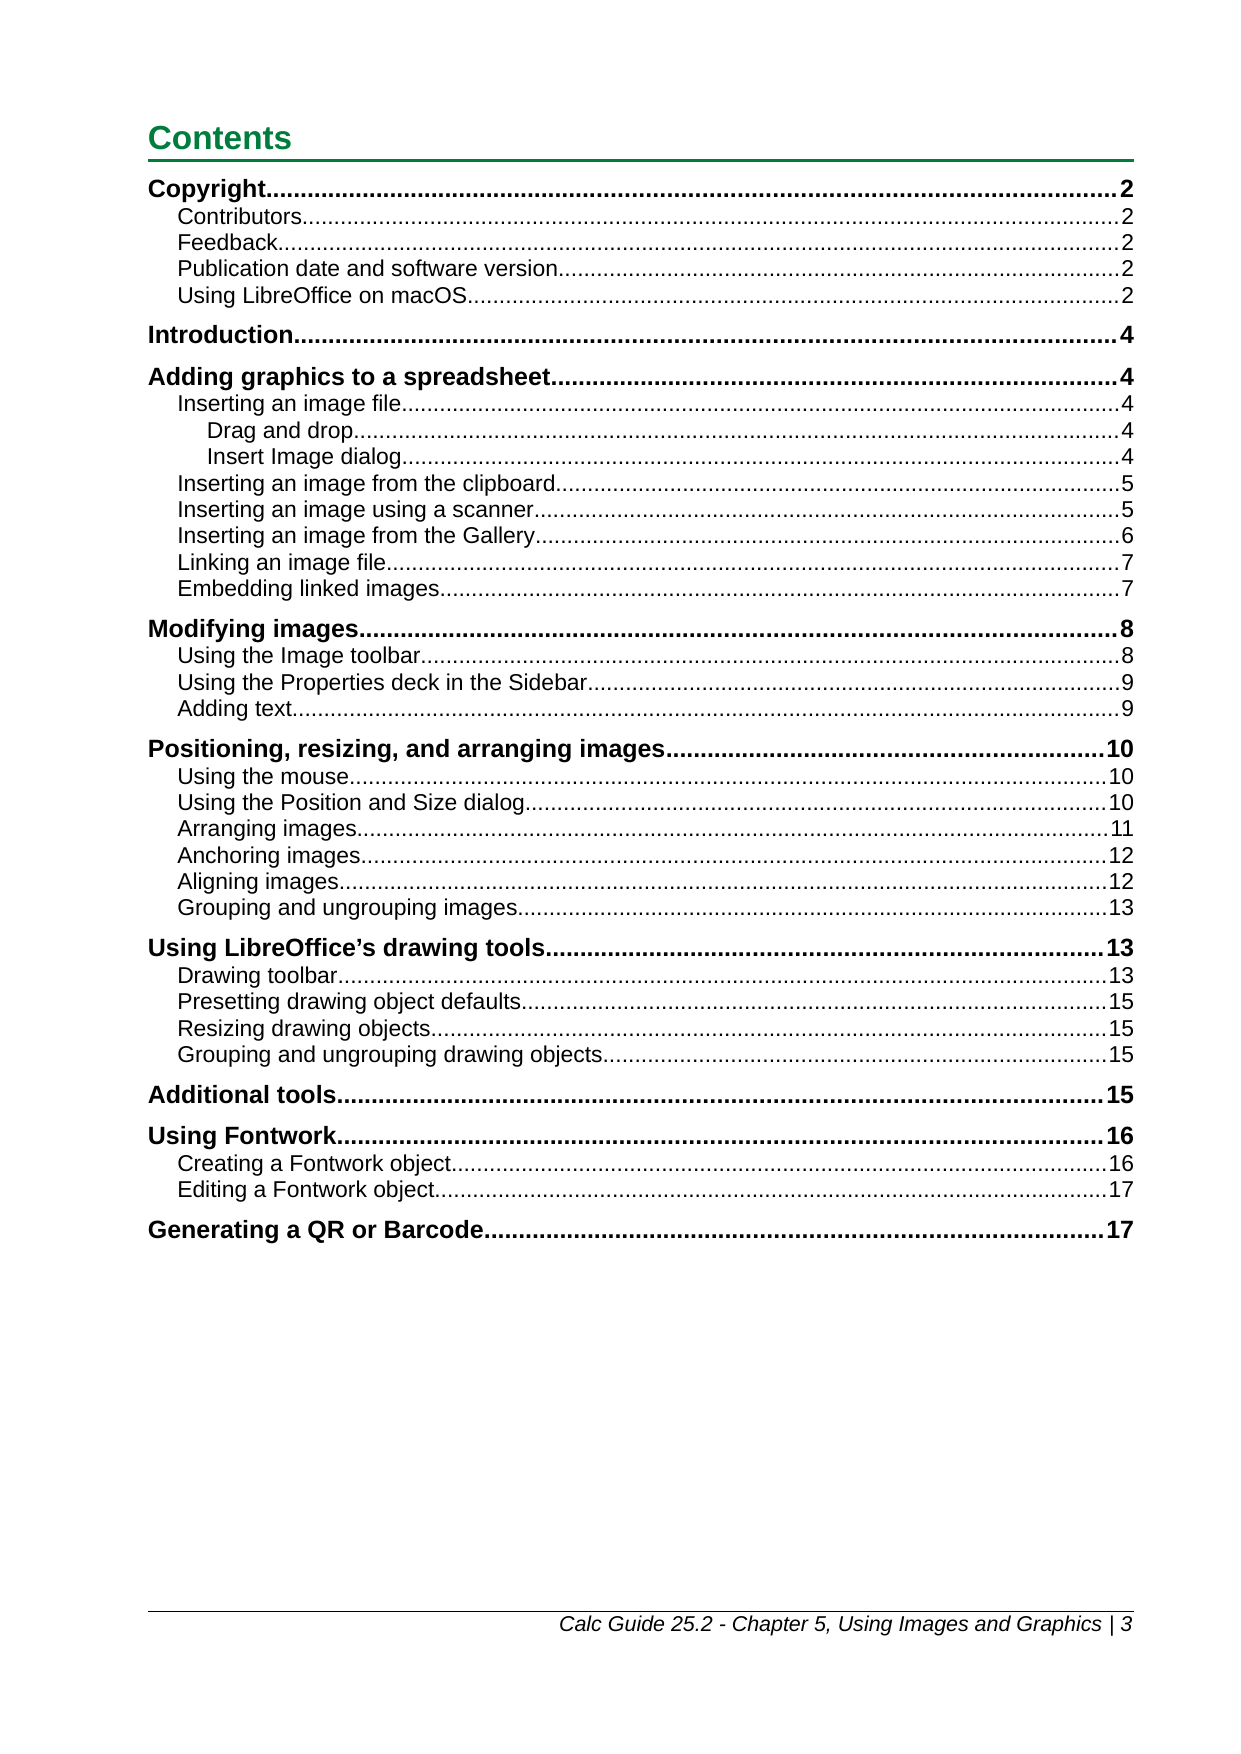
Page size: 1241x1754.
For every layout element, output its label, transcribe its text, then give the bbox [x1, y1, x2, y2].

text Feedback 2 [177, 229, 1134, 255]
text Positioning, resizing, and arranging images 10 [148, 734, 1134, 763]
text Adding text 9 [177, 695, 1134, 721]
text Using the mouse 10 [177, 763, 1134, 789]
text Introduction 4 [148, 321, 1134, 349]
text Using LibreOffice’s drawing tools 13 [148, 933, 1134, 962]
subtitle Contents [148, 118, 1134, 159]
text Additional tools 15 [148, 1080, 1134, 1108]
text Adding graphics to a spreadsheet 4 [148, 362, 1134, 390]
text Using Fontwork 16 [148, 1121, 1134, 1149]
text Grouping and ungrouping drawing objects 15 [177, 1041, 1134, 1067]
text Using the Image toolbar 8 [177, 642, 1134, 669]
text Inserting an image from the Gallery 6 [177, 522, 1134, 548]
text Linking an image file 7 [177, 548, 1134, 575]
text Inserting an image file 4 [177, 390, 1134, 417]
text Drag and drop 4 [207, 417, 1134, 443]
text Anchoring images 12 [177, 842, 1134, 868]
text Creating a Fontwork object 16 [177, 1149, 1134, 1176]
text Publication date and software version 2 [177, 255, 1134, 282]
text Inserting an image using a scanner 5 [177, 496, 1134, 522]
text Grouping and ungrouping images 13 [177, 894, 1134, 921]
text Presetting drawing object defaults 15 [177, 988, 1134, 1014]
text Embedding linked images 7 [177, 575, 1134, 601]
text Arranging images 11 [177, 815, 1134, 842]
text Contributors 2 [177, 203, 1134, 229]
text Drawing toolbar 13 [177, 962, 1134, 988]
text Inserting an image from the clipboard 5 [177, 469, 1134, 496]
text Using the Position and Size dialog 10 [177, 789, 1134, 815]
text Generating a QR or Barcode 17 [148, 1215, 1134, 1243]
text Copyright 2 [148, 174, 1134, 203]
text Resizing drawing objects 15 [177, 1014, 1134, 1041]
text Insert Image dialog 4 [207, 443, 1134, 469]
text Aligning images 12 [177, 868, 1134, 894]
text Editing a Fontwork object 17 [177, 1176, 1134, 1202]
text Modifying images 8 [148, 614, 1134, 642]
text Using the Properties deck in the Sidebar 9 [177, 669, 1134, 695]
text Using LibreOffice on macOS 2 [177, 282, 1134, 308]
